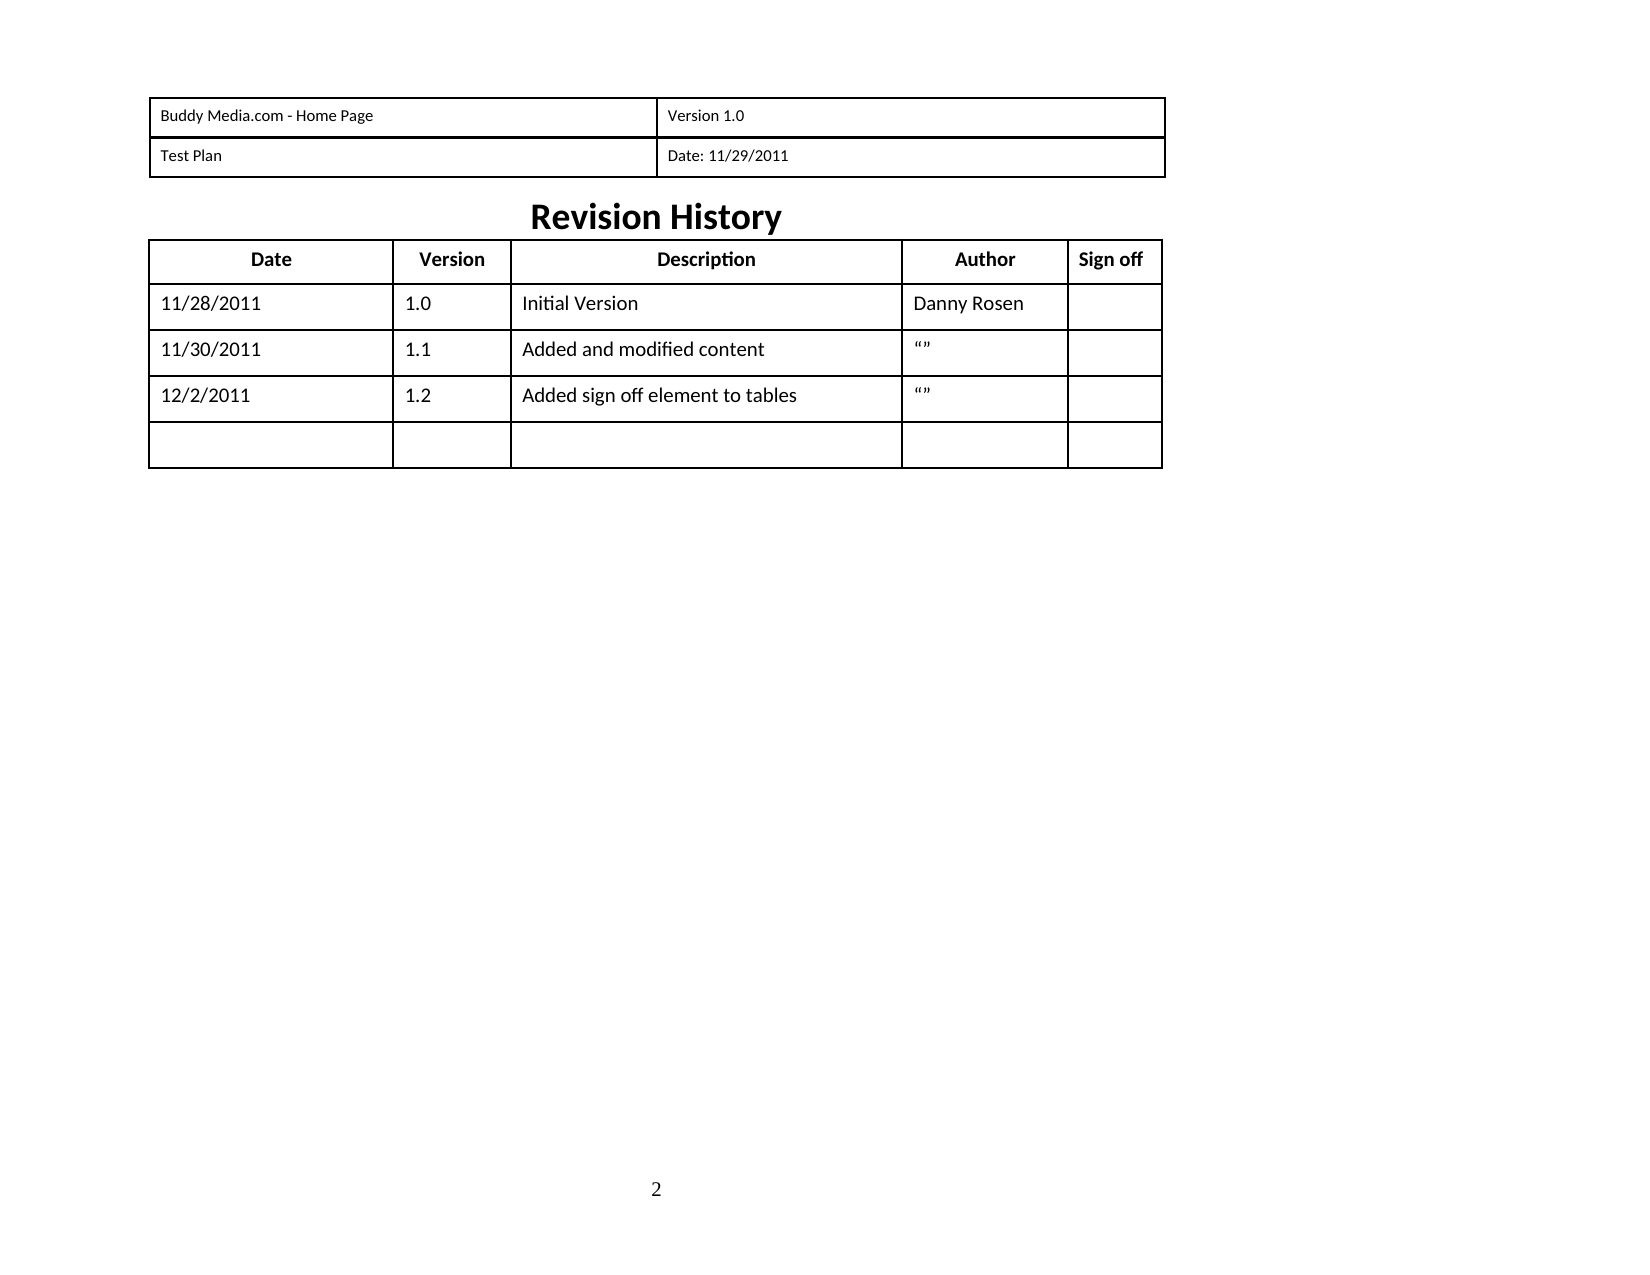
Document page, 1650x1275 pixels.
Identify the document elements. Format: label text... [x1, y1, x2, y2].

table_header Date [150, 241, 392, 282]
table_cell “” [903, 331, 1067, 374]
table_cell [512, 423, 901, 467]
table_cell [903, 423, 1067, 467]
table_cell 11/30/2011 [150, 331, 392, 374]
table_cell [1069, 285, 1161, 328]
table_cell Added and modified content [512, 331, 901, 374]
table_cell [1069, 423, 1161, 467]
table_cell Danny Rosen [903, 285, 1067, 328]
table_cell Initial Version [512, 285, 901, 328]
table_cell [150, 423, 392, 467]
table_cell 12/2/2011 [150, 377, 392, 421]
table_header Author [903, 241, 1067, 282]
table_cell 11/28/2011 [150, 285, 392, 328]
table_cell 1.2 [394, 377, 510, 421]
table_header Sign off [1069, 241, 1161, 282]
table_cell [1069, 331, 1161, 374]
table_header Version [394, 241, 510, 282]
table_cell Added sign off element to tables [512, 377, 901, 421]
text Revision History [150, 201, 1162, 239]
table_cell 1.0 [394, 285, 510, 328]
table_cell [1069, 377, 1161, 421]
table_header Description [512, 241, 901, 282]
table_cell “” [903, 377, 1067, 421]
table_cell 1.1 [394, 331, 510, 374]
table_cell [394, 423, 510, 467]
